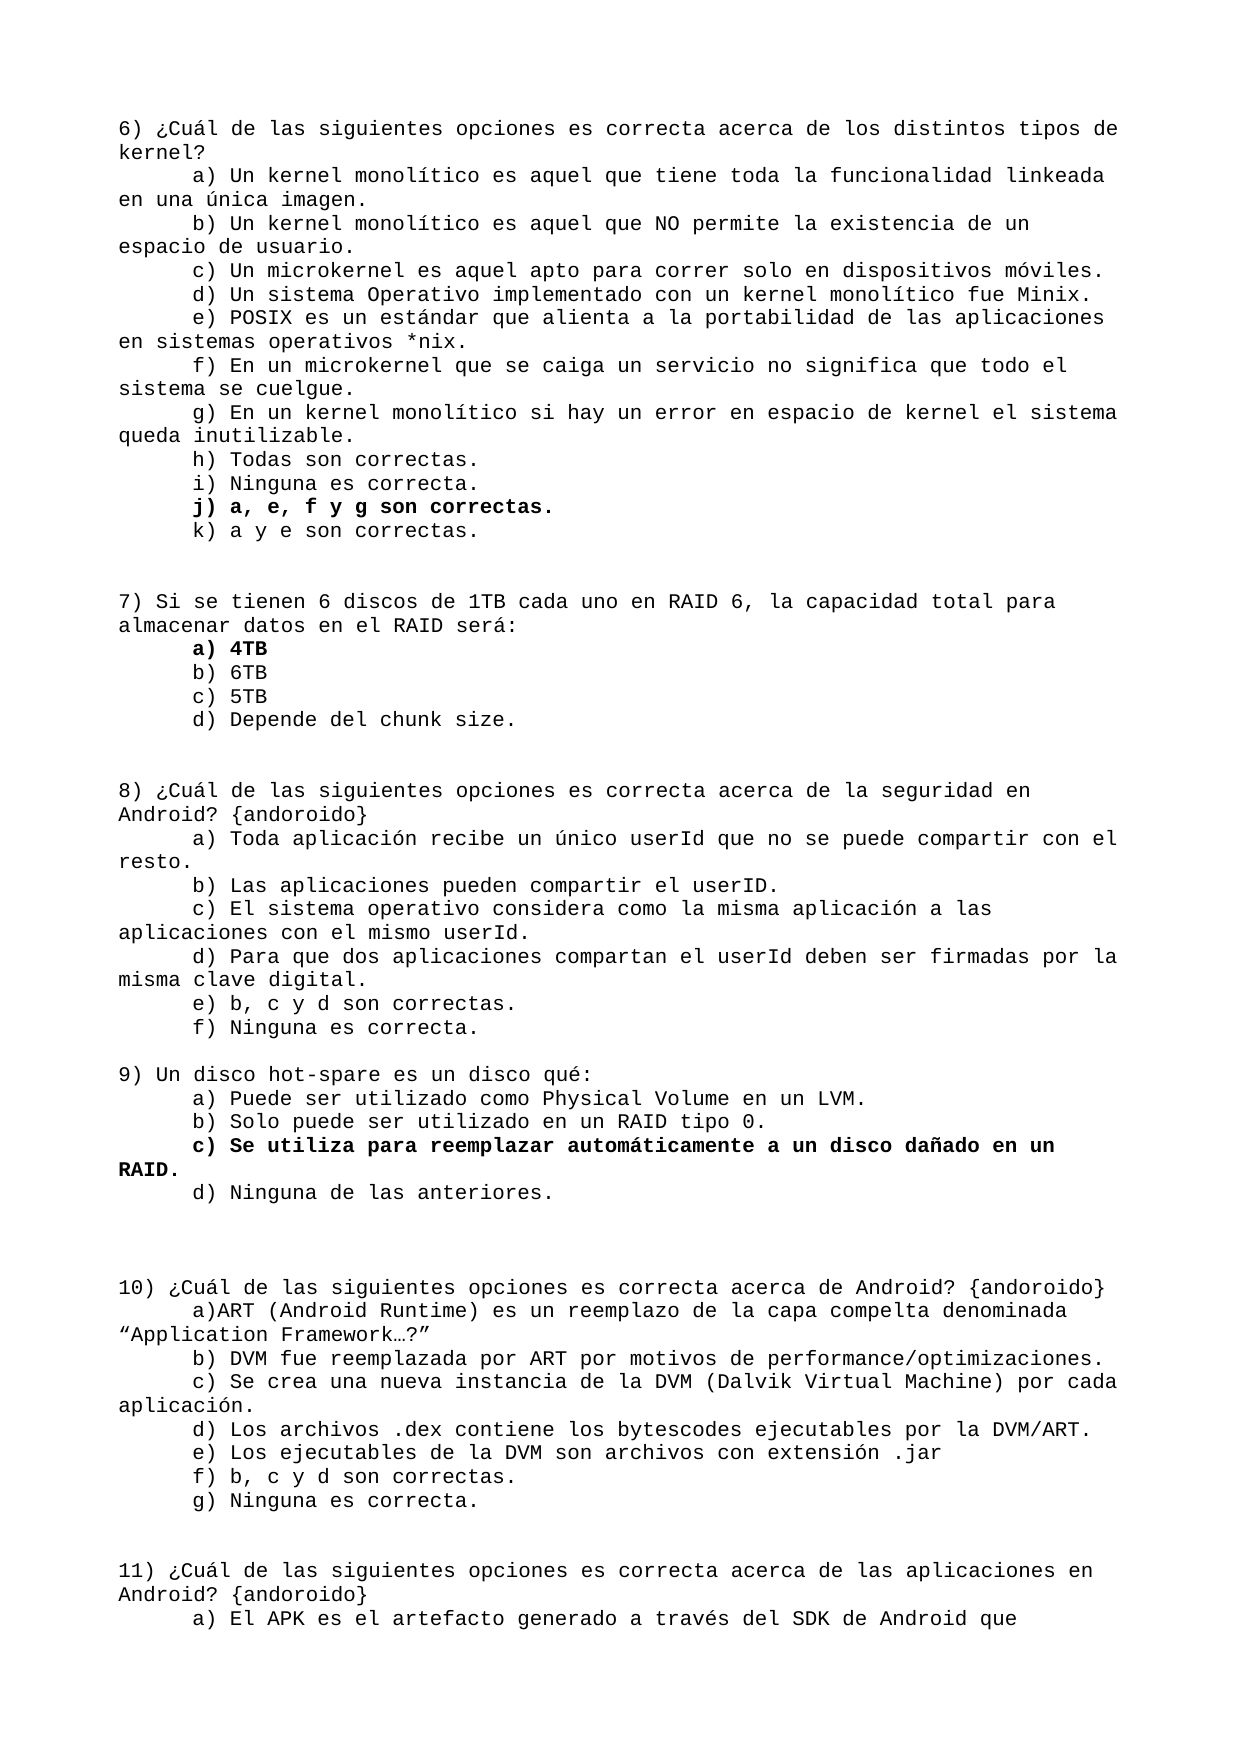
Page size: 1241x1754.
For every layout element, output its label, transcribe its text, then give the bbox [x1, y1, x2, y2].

text a) El APK es el artefacto generado a través del SDK de Android que [118, 1608, 1122, 1631]
text a) 4TB [118, 638, 1122, 662]
text 8) ¿Cuál de las siguientes opciones es correcta acerca de la seguridad en Android? {andoroido} [118, 780, 1122, 827]
text e) POSIX es un estándar que alienta a la portabilidad de las aplicaciones en sistemas operativos *nix. [118, 307, 1122, 354]
text 6) ¿Cuál de las siguientes opciones es correcta acerca de los distintos tipos de kernel? [118, 118, 1122, 165]
text 9) Un disco hot-spare es un disco qué: [118, 1064, 1122, 1088]
text b) Las aplicaciones pueden compartir el userID. [118, 875, 1122, 898]
text b) DVM fue reemplazada por ART por motivos de performance/optimizaciones. [118, 1348, 1122, 1371]
text 7) Si se tienen 6 discos de 1TB cada uno en RAID 6, la capacidad total para almacenar datos en el RAID será: [118, 591, 1122, 638]
text g) Ninguna es correcta. [118, 1489, 1122, 1513]
text f) b, c y d son correctas. [118, 1466, 1122, 1489]
text d) Un sistema Operativo implementado con un kernel monolítico fue Minix. [118, 284, 1122, 307]
text b) 6TB [118, 662, 1122, 686]
text h) Todas son correctas. [118, 449, 1122, 473]
text c) Se crea una nueva instancia de la DVM (Dalvik Virtual Machine) por cada aplicación. [118, 1371, 1122, 1419]
text f) Ninguna es correcta. [118, 1017, 1122, 1040]
text 11) ¿Cuál de las siguientes opciones es correcta acerca de las aplicaciones en Android? {andoroido} [118, 1561, 1122, 1608]
text g) En un kernel monolítico si hay un error en espacio de kernel el sistema queda inutilizable. [118, 402, 1122, 449]
text d) Para que dos aplicaciones compartan el userId deben ser firmadas por la misma clave digital. [118, 946, 1122, 993]
text b) Un kernel monolítico es aquel que NO permite la existencia de un espacio de usuario. [118, 213, 1122, 260]
text c) 5TB [118, 686, 1122, 709]
text d) Los archivos .dex contiene los bytescodes ejecutables por la DVM/ART. [118, 1419, 1122, 1442]
text a)ART (Android Runtime) es un reemplazo de la capa compelta denominada “Application Framework…?” [118, 1300, 1122, 1348]
text f) En un microkernel que se caiga un servicio no significa que todo el sistema se cuelgue. [118, 354, 1122, 402]
text a) Toda aplicación recibe un único userId que no se puede compartir con el resto. [118, 827, 1122, 875]
text c) El sistema operativo considera como la misma aplicación a las aplicaciones con el mismo userId. [118, 898, 1122, 946]
text d) Depende del chunk size. [118, 709, 1122, 733]
text 10) ¿Cuál de las siguientes opciones es correcta acerca de Android? {andoroido} [118, 1277, 1122, 1300]
text c) Se utiliza para reemplazar automáticamente a un disco dañado en un RAID. [118, 1135, 1122, 1182]
text c) Un microkernel es aquel apto para correr solo en dispositivos móviles. [118, 260, 1122, 284]
text a) Puede ser utilizado como Physical Volume en un LVM. [118, 1088, 1122, 1111]
text k) a y e son correctas. [118, 520, 1122, 544]
text d) Ninguna de las anteriores. [118, 1182, 1122, 1206]
text a) Un kernel monolítico es aquel que tiene toda la funcionalidad linkeada en una única imagen. [118, 165, 1122, 213]
text e) b, c y d son correctas. [118, 993, 1122, 1017]
text j) a, e, f y g son correctas. [118, 496, 1122, 520]
text i) Ninguna es correcta. [118, 473, 1122, 496]
text b) Solo puede ser utilizado en un RAID tipo 0. [118, 1111, 1122, 1135]
text e) Los ejecutables de la DVM son archivos con extensión .jar [118, 1442, 1122, 1466]
